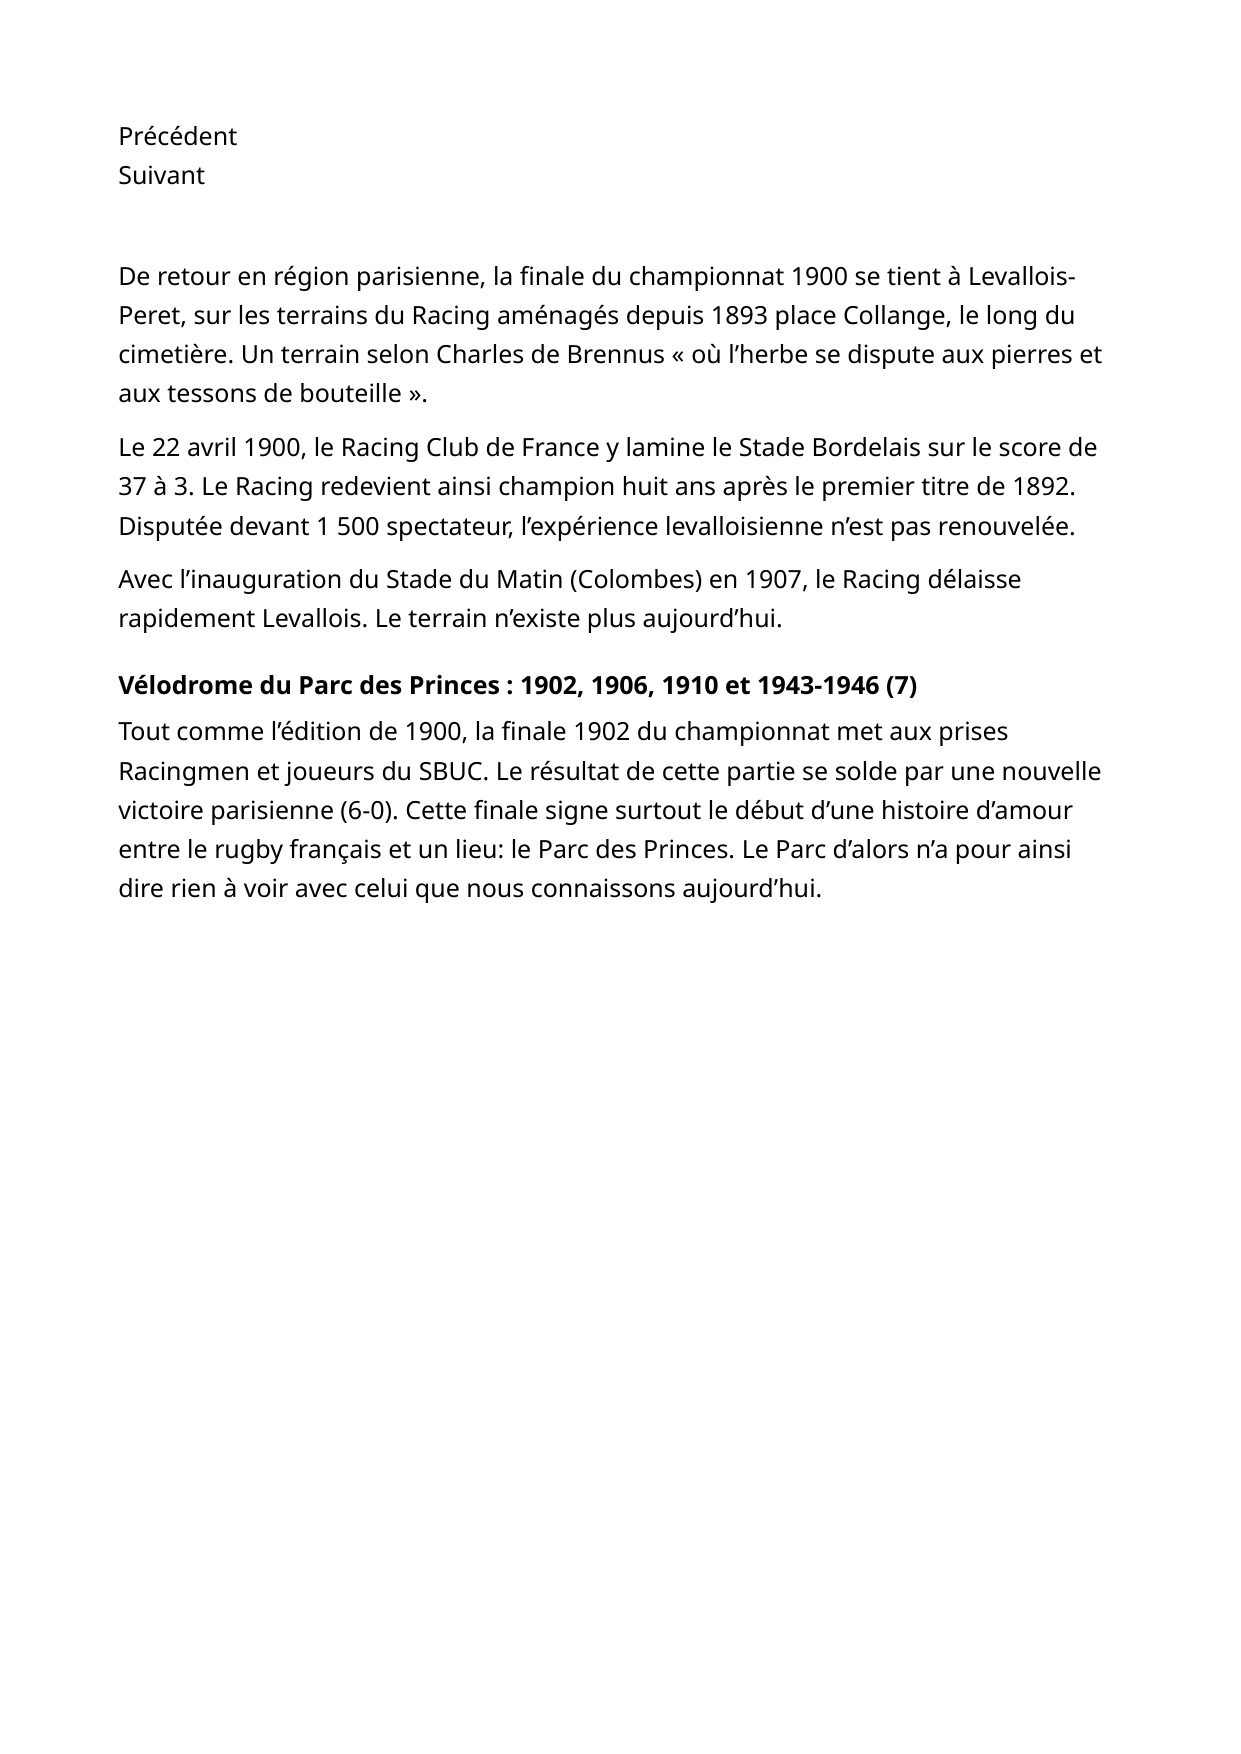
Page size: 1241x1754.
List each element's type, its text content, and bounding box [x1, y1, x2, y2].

text De retour en région parisienne, la finale du championnat 1900 se tient à Levallois-Peret, sur les terrains du Racing aménagés depuis 1893 place Collange, le long du cimetière. Un terrain selon Charles de Brennus « où l’herbe se dispute aux pierres et aux tessons de bouteille ». [118, 259, 1122, 410]
subtitle Vélodrome du Parc des Princes : 1902, 1906, 1910 et 1943-1946 (7) [118, 667, 1122, 701]
text Précédent [118, 118, 1122, 152]
text Avec l’inauguration du Stade du Matin (Colombes) en 1907, le Racing délaisse rapidement Levallois. Le terrain n’existe plus aujourd’hui. [118, 562, 1122, 635]
text Tout comme l’édition de 1900, la finale 1902 du championnat met aux prises Racingmen et joueurs du SBUC. Le résultat de cette partie se solde par une nouvelle victoire parisienne (6-0). Cette finale signe surtout le début d’une histoire d’amour entre le rugby français et un lieu: le Parc des Princes. Le Parc d’alors n’a pour ainsi dire rien à voir avec celui que nous connaissons aujourd’hui. [118, 714, 1122, 905]
text Suivant [118, 157, 1122, 191]
text Le 22 avril 1900, le Racing Club de France y lamine le Stade Bordelais sur le score de 37 à 3. Le Racing redevient ainsi champion huit ans après le premier titre de 1892. Disputée devant 1 500 spectateur, l’expérience levalloisienne n’est pas renouvelée. [118, 430, 1122, 542]
